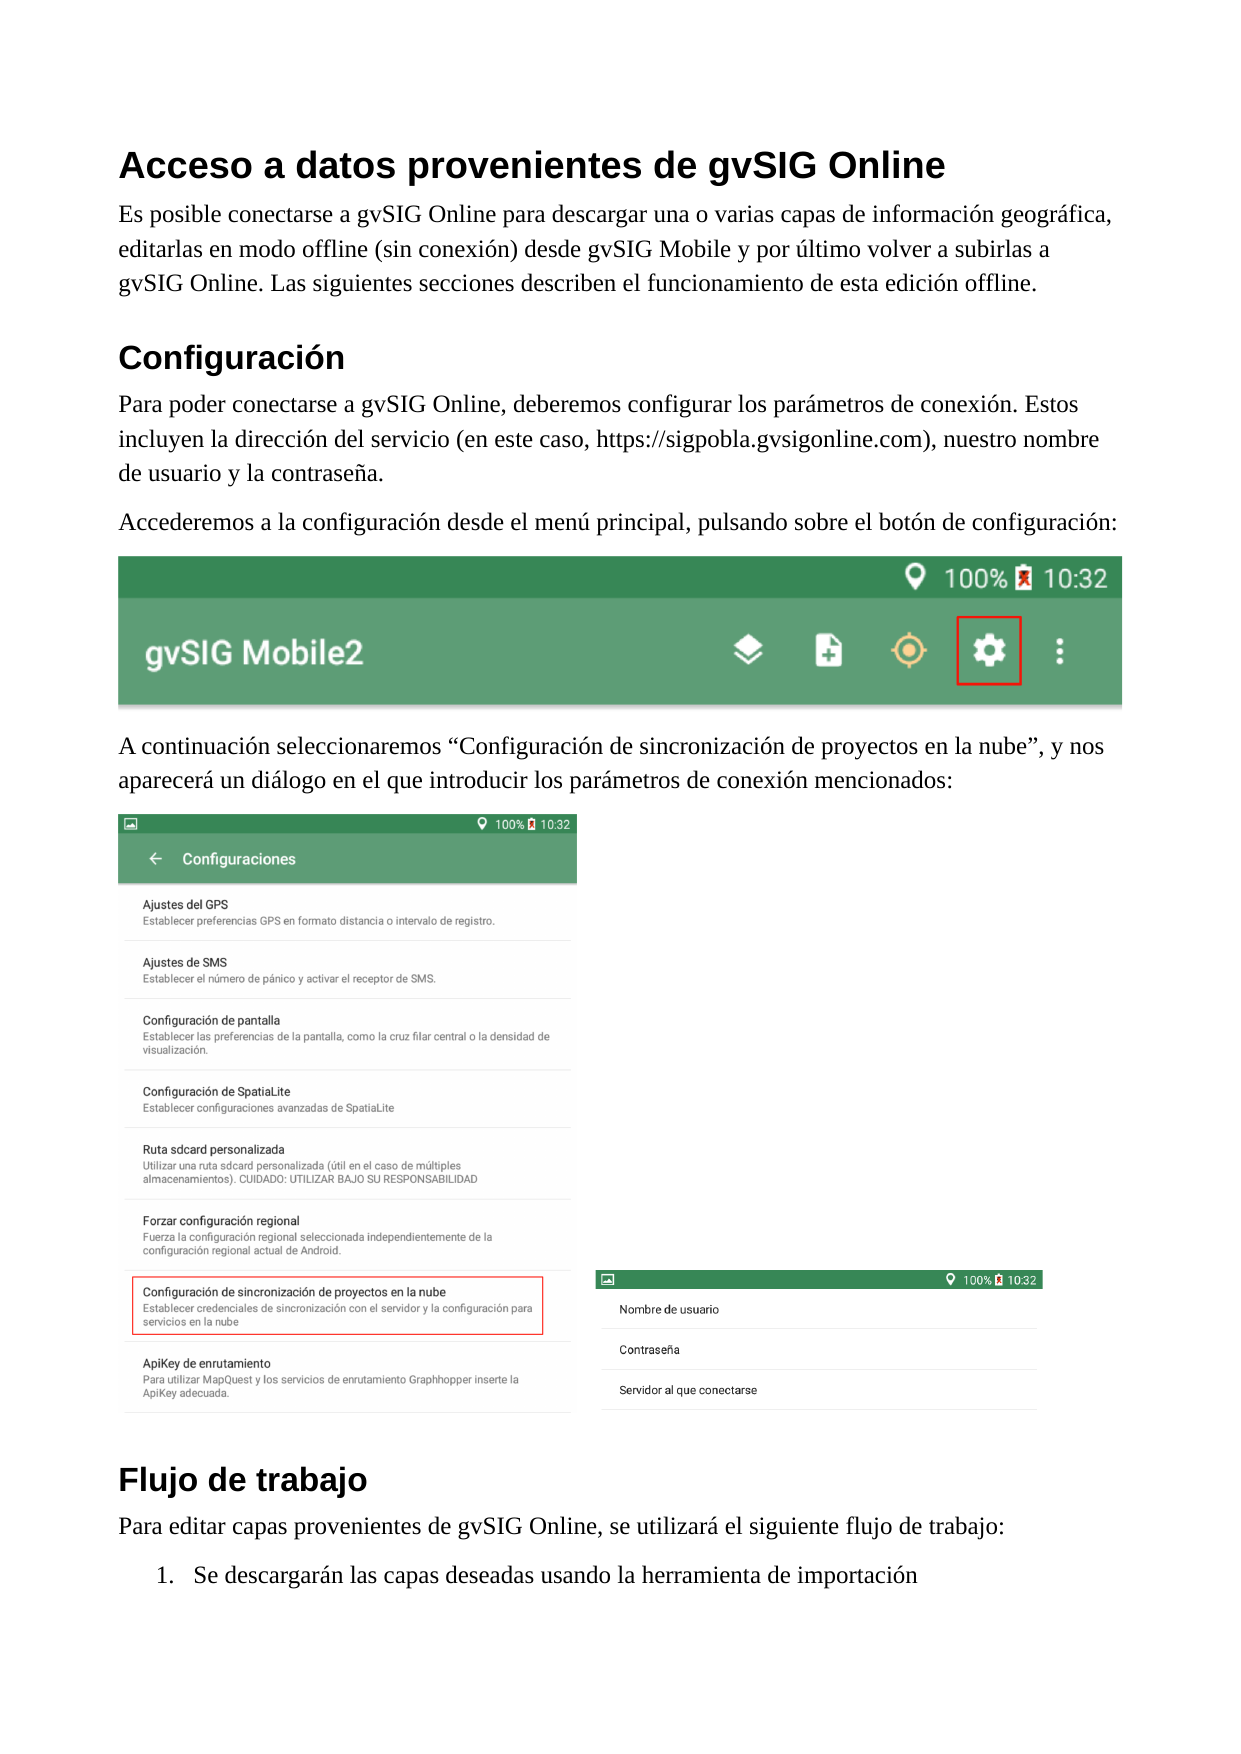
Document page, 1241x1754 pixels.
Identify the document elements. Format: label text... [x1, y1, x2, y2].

text Es posible conectarse a gvSIG Online para descargar una o varias capas de información geográfica, editarlas en modo offline (sin conexión) desde gvSIG Mobile y por último volver a subirlas a gvSIG Online. Las siguientes secciones describen el funcionamiento de esta edición offline. [118, 199, 1122, 297]
text Accederemos a la configuración desde el menú principal, pulsando sobre el botón de configuración: [118, 507, 1122, 536]
picture [118, 556, 1123, 725]
subtitle Acceso a datos provenientes de gvSIG Online [118, 143, 1122, 187]
list Se descargarán las capas deseadas usando la herramienta de importación [156, 1560, 1122, 1588]
subtitle Configuración [118, 338, 1122, 377]
text Para poder conectarse a gvSIG Online, deberemos configurar los parámetros de conexión. Estos incluyen la dirección del servicio (en este caso, https://sigpobla.gvsigonline.com), nuestro nombre de usuario y la contraseña. [118, 389, 1122, 487]
text A continuación seleccionaremos “Configuración de sincronización de proyectos en la nube”, y nos aparecerá un diálogo en el que introducir los parámetros de conexión mencionados: [118, 725, 1122, 794]
picture [118, 814, 577, 1413]
text Para editar capas provenientes de gvSIG Online, se utilizará el siguiente flujo de trabajo: [118, 1511, 1122, 1539]
subtitle Flujo de trabajo [118, 1459, 1122, 1498]
picture [595, 1270, 1043, 1413]
